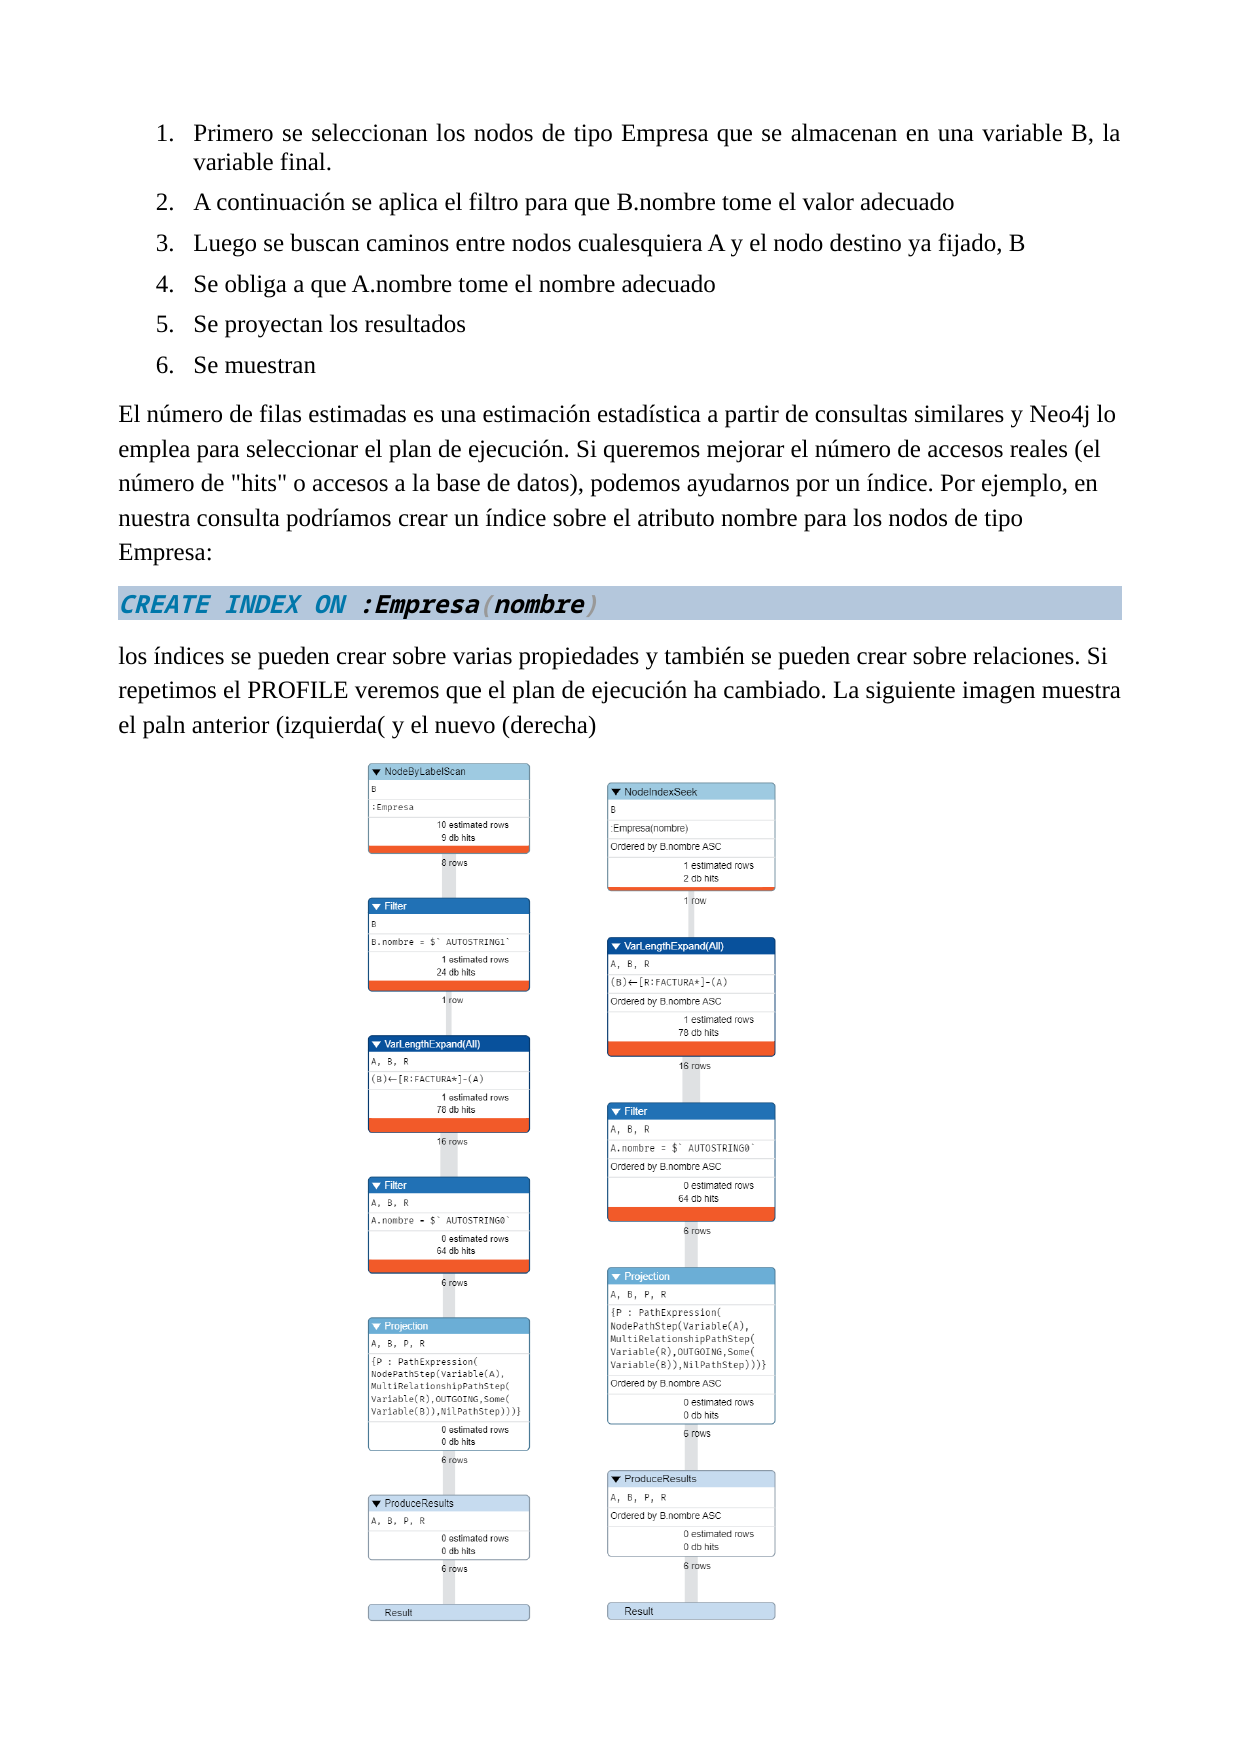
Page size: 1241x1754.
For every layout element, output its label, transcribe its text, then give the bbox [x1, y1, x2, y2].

text El número de filas estimadas es una estimación estadística a partir de consultas similares y Neo4j lo emplea para seleccionar el plan de ejecución. Si queremos mejorar el número de accesos reales (el número de "hits" o accesos a la base de datos), podemos ayudarnos por un índice. Por ejemplo, en nuestra consulta podríamos crear un índice sobre el atributo nombre para los nodos de tipo Empresa: [118, 399, 1122, 566]
list Se proyectan los resultados [156, 309, 1122, 338]
text CREATE INDEX ON :Empresa(nombre) [118, 586, 1122, 620]
list A continuación se aplica el filtro para que B.nombre tome el valor adecuado [156, 187, 1122, 216]
list Luego se buscan caminos entre nodos cualesquiera A y el nodo destino ya fijado, B [156, 228, 1122, 257]
list Se muestran [156, 350, 1122, 379]
picture [363, 759, 877, 1626]
list Primero se seleccionan los nodos de tipo Empresa que se almacenan en una variable B, la variable final. [156, 118, 1122, 176]
text los índices se pueden crear sobre varias propiedades y también se pueden crear sobre relaciones. Si repetimos el PROFILE veremos que el plan de ejecución ha cambiado. La siguiente imagen muestra el paln anterior (izquierda( y el nuevo (derecha) [118, 641, 1122, 739]
list Se obliga a que A.nombre tome el nombre adecuado [156, 269, 1122, 297]
